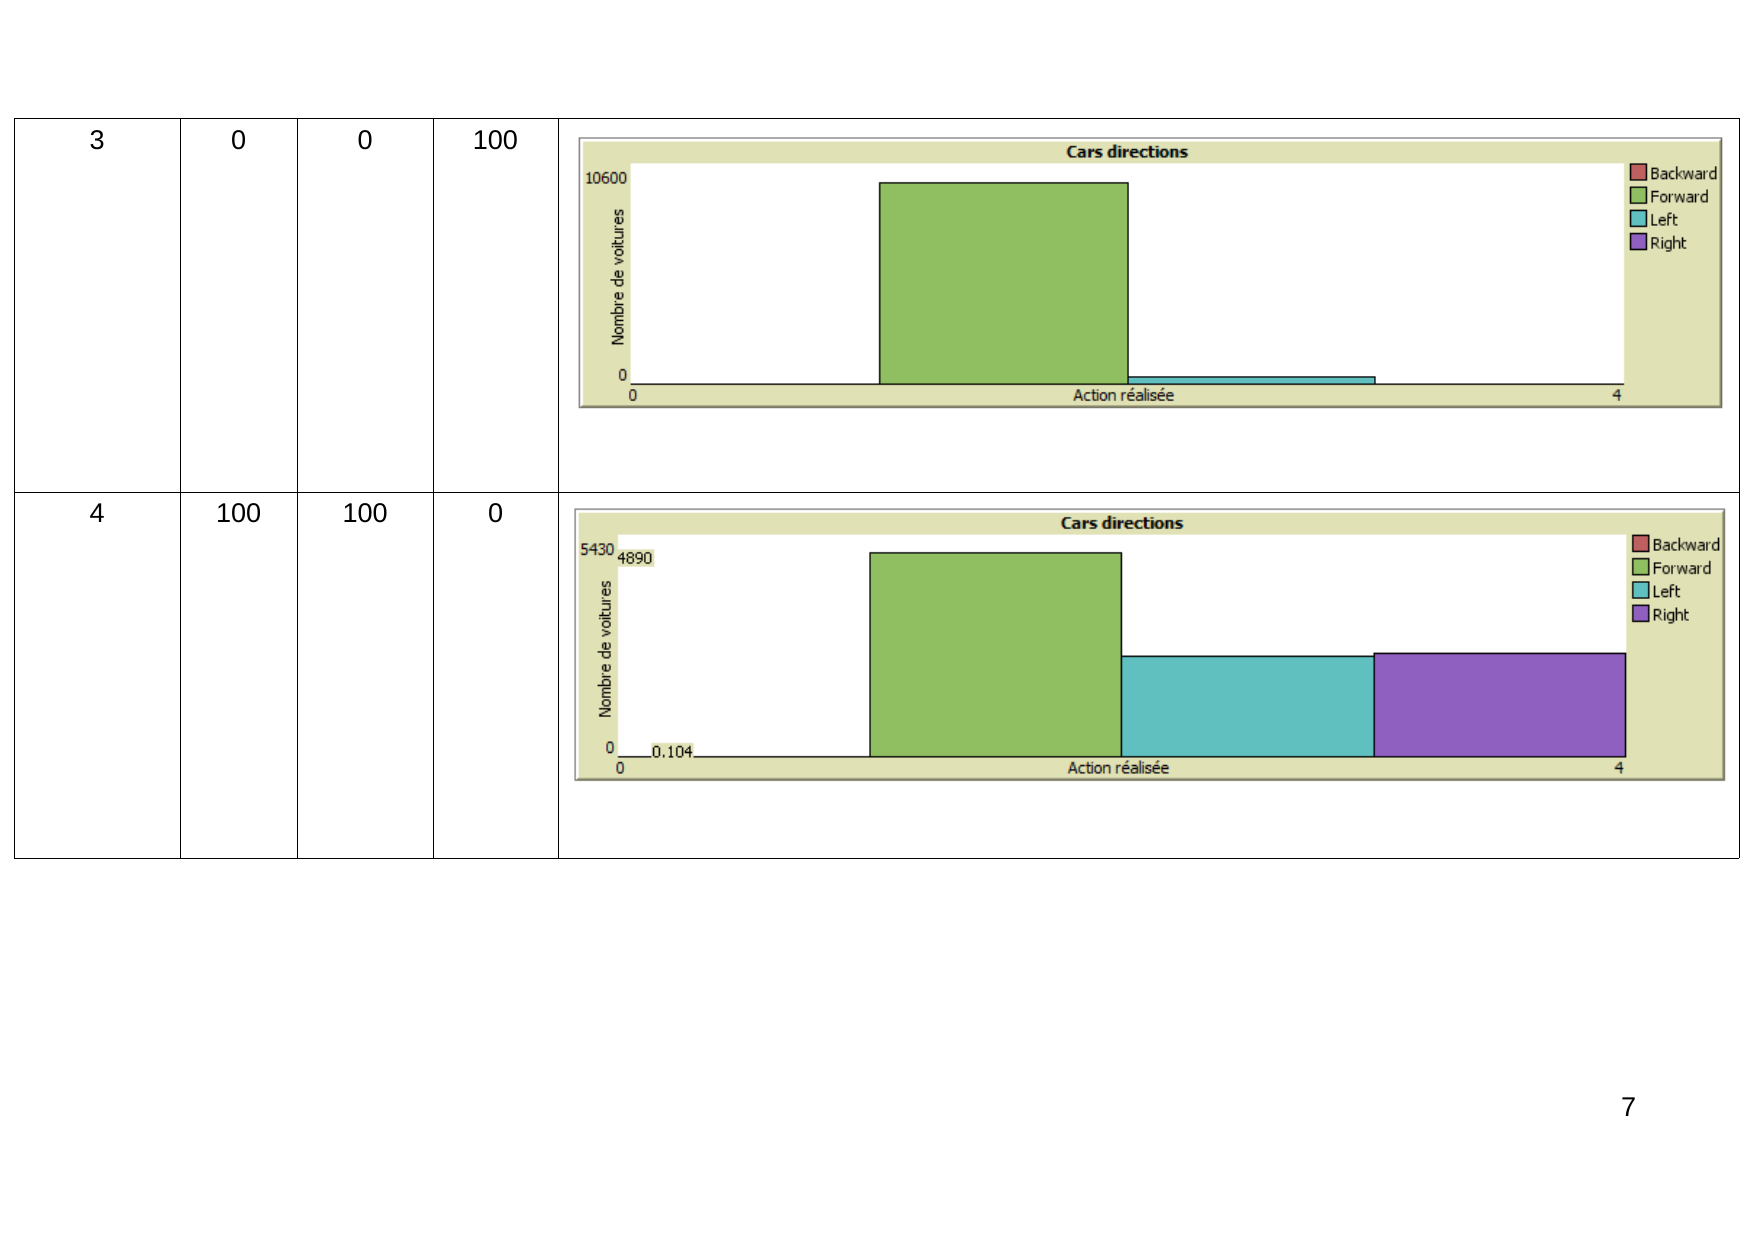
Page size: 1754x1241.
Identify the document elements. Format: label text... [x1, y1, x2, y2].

table_cell 100 [181, 493, 297, 858]
table_cell 100 [434, 119, 558, 492]
table_cell 100 [298, 493, 433, 858]
table_cell 3 [15, 119, 180, 492]
table_cell 4 [15, 493, 180, 858]
table_cell 0 [434, 493, 558, 858]
table_cell [559, 493, 1739, 858]
table_cell 0 [181, 119, 297, 492]
table_cell 0 [298, 119, 433, 492]
picture [563, 123, 1734, 417]
table_cell [559, 119, 1739, 492]
picture [563, 497, 1734, 784]
